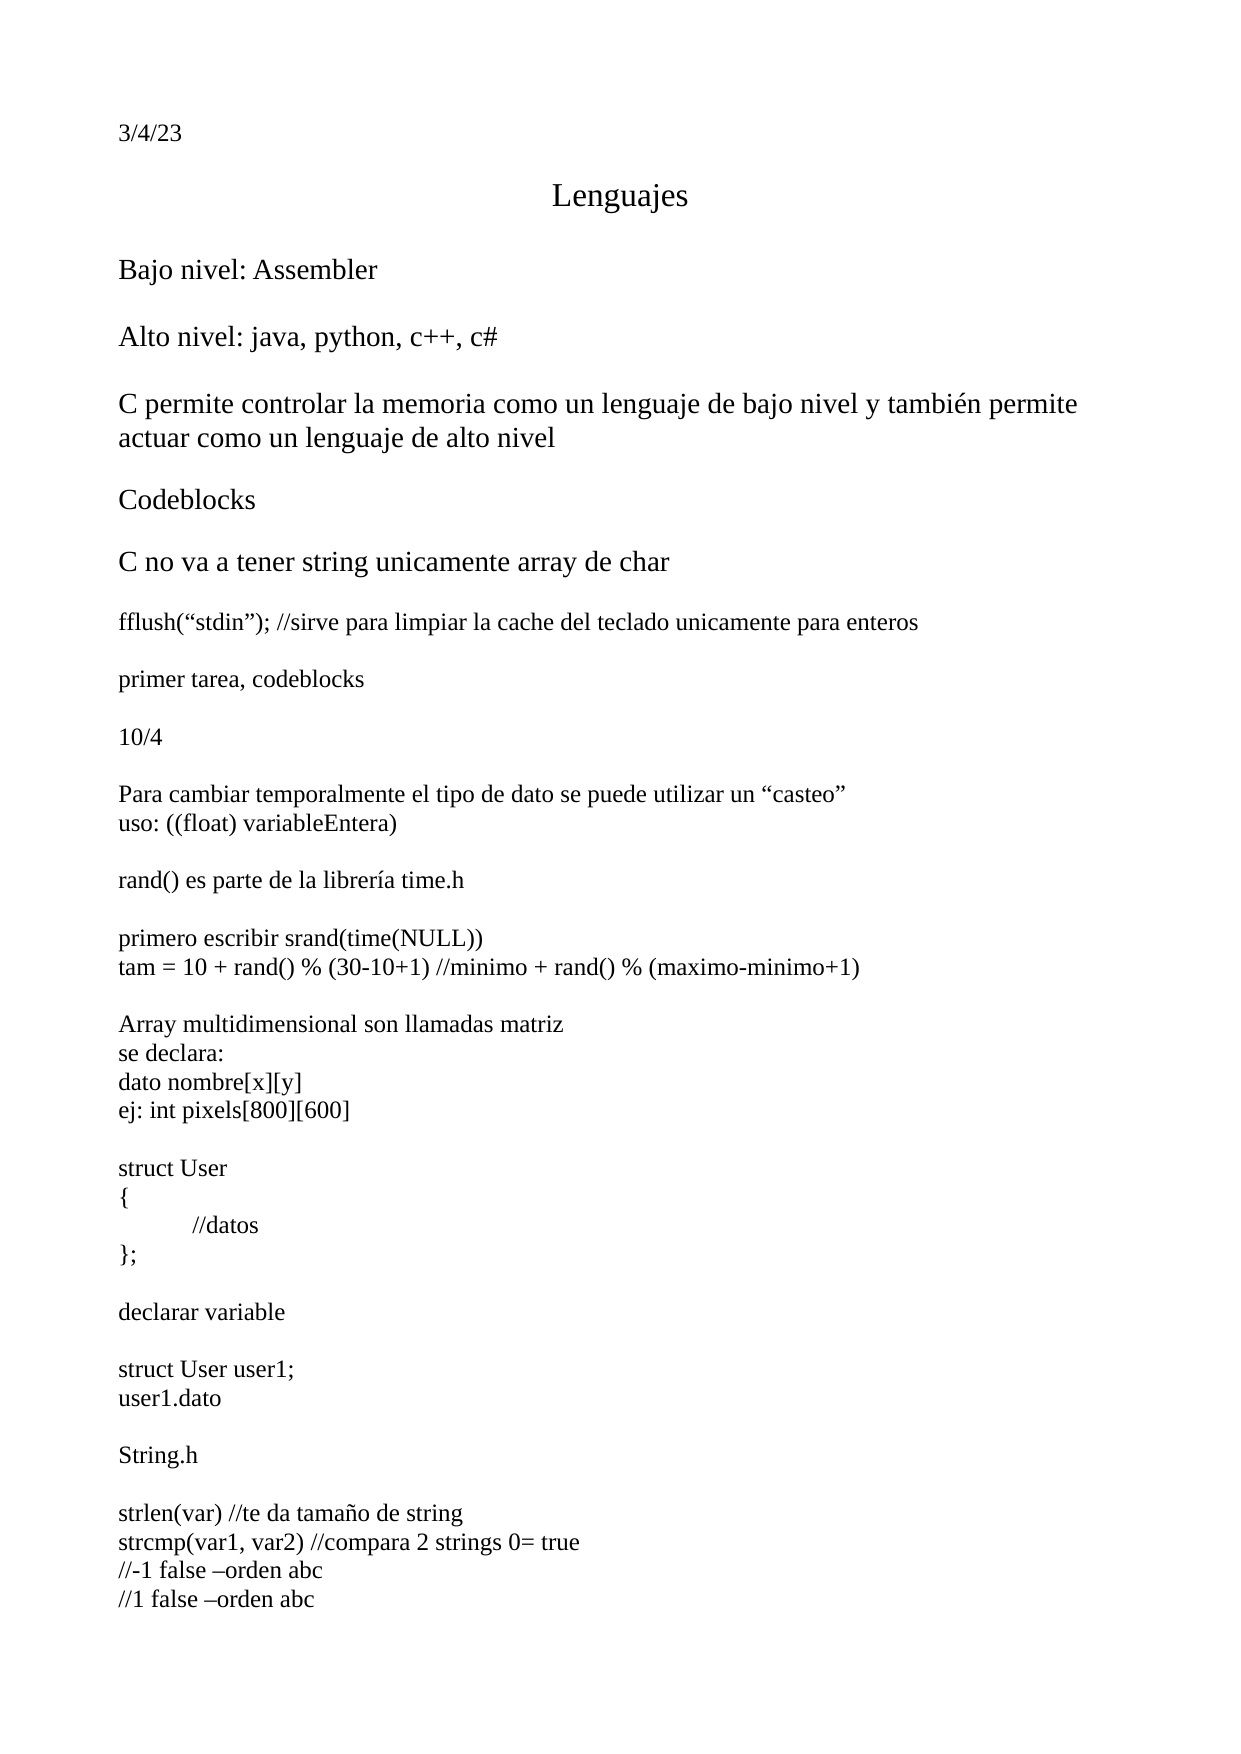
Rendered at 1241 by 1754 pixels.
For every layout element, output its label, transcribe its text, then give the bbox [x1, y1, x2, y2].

text //1 false –orden abc [118, 1584, 1122, 1613]
text //-1 false –orden abc [118, 1556, 1122, 1584]
text }; [118, 1239, 1122, 1268]
text String.h [118, 1441, 1122, 1469]
text uso: ((float) variableEntera) [118, 808, 1122, 837]
text fflush(“stdin”); //sirve para limpiar la cache del teclado unicamente para enteros [118, 607, 1122, 636]
text se declara: [118, 1038, 1122, 1067]
text primero escribir srand(time(NULL)) [118, 923, 1122, 952]
text //datos [118, 1211, 1122, 1239]
text Para cambiar temporalmente el tipo de dato se puede utilizar un “casteo” [118, 779, 1122, 808]
text struct User user1; [118, 1354, 1122, 1383]
text primer tarea, codeblocks [118, 664, 1122, 693]
text ej: int pixels[800][600] [118, 1096, 1122, 1124]
text strlen(var) //te da tamaño de string [118, 1498, 1122, 1527]
text 3/4/23 [118, 118, 1122, 147]
text dato nombre[x][y] [118, 1067, 1122, 1096]
text tam = 10 + rand() % (30-10+1) //minimo + rand() % (maximo-minimo+1) [118, 952, 1122, 981]
text rand() es parte de la librería time.h [118, 866, 1122, 894]
text Bajo nivel: Assembler [118, 252, 1122, 286]
text C no va a tener string unicamente array de char [118, 544, 1122, 578]
text { [118, 1182, 1122, 1211]
text struct User [118, 1153, 1122, 1182]
text Lenguajes [118, 176, 1122, 214]
text C permite controlar la memoria como un lenguaje de bajo nivel y también permite actuar como un lenguaje de alto nivel [118, 386, 1122, 453]
text user1.dato [118, 1383, 1122, 1412]
text Alto nivel: java, python, c++, c# [118, 319, 1122, 353]
text Codeblocks [118, 482, 1122, 516]
text 10/4 [118, 722, 1122, 751]
text declarar variable [118, 1297, 1122, 1354]
text strcmp(var1, var2) //compara 2 strings 0= true [118, 1527, 1122, 1556]
text Array multidimensional son llamadas matriz [118, 1009, 1122, 1038]
